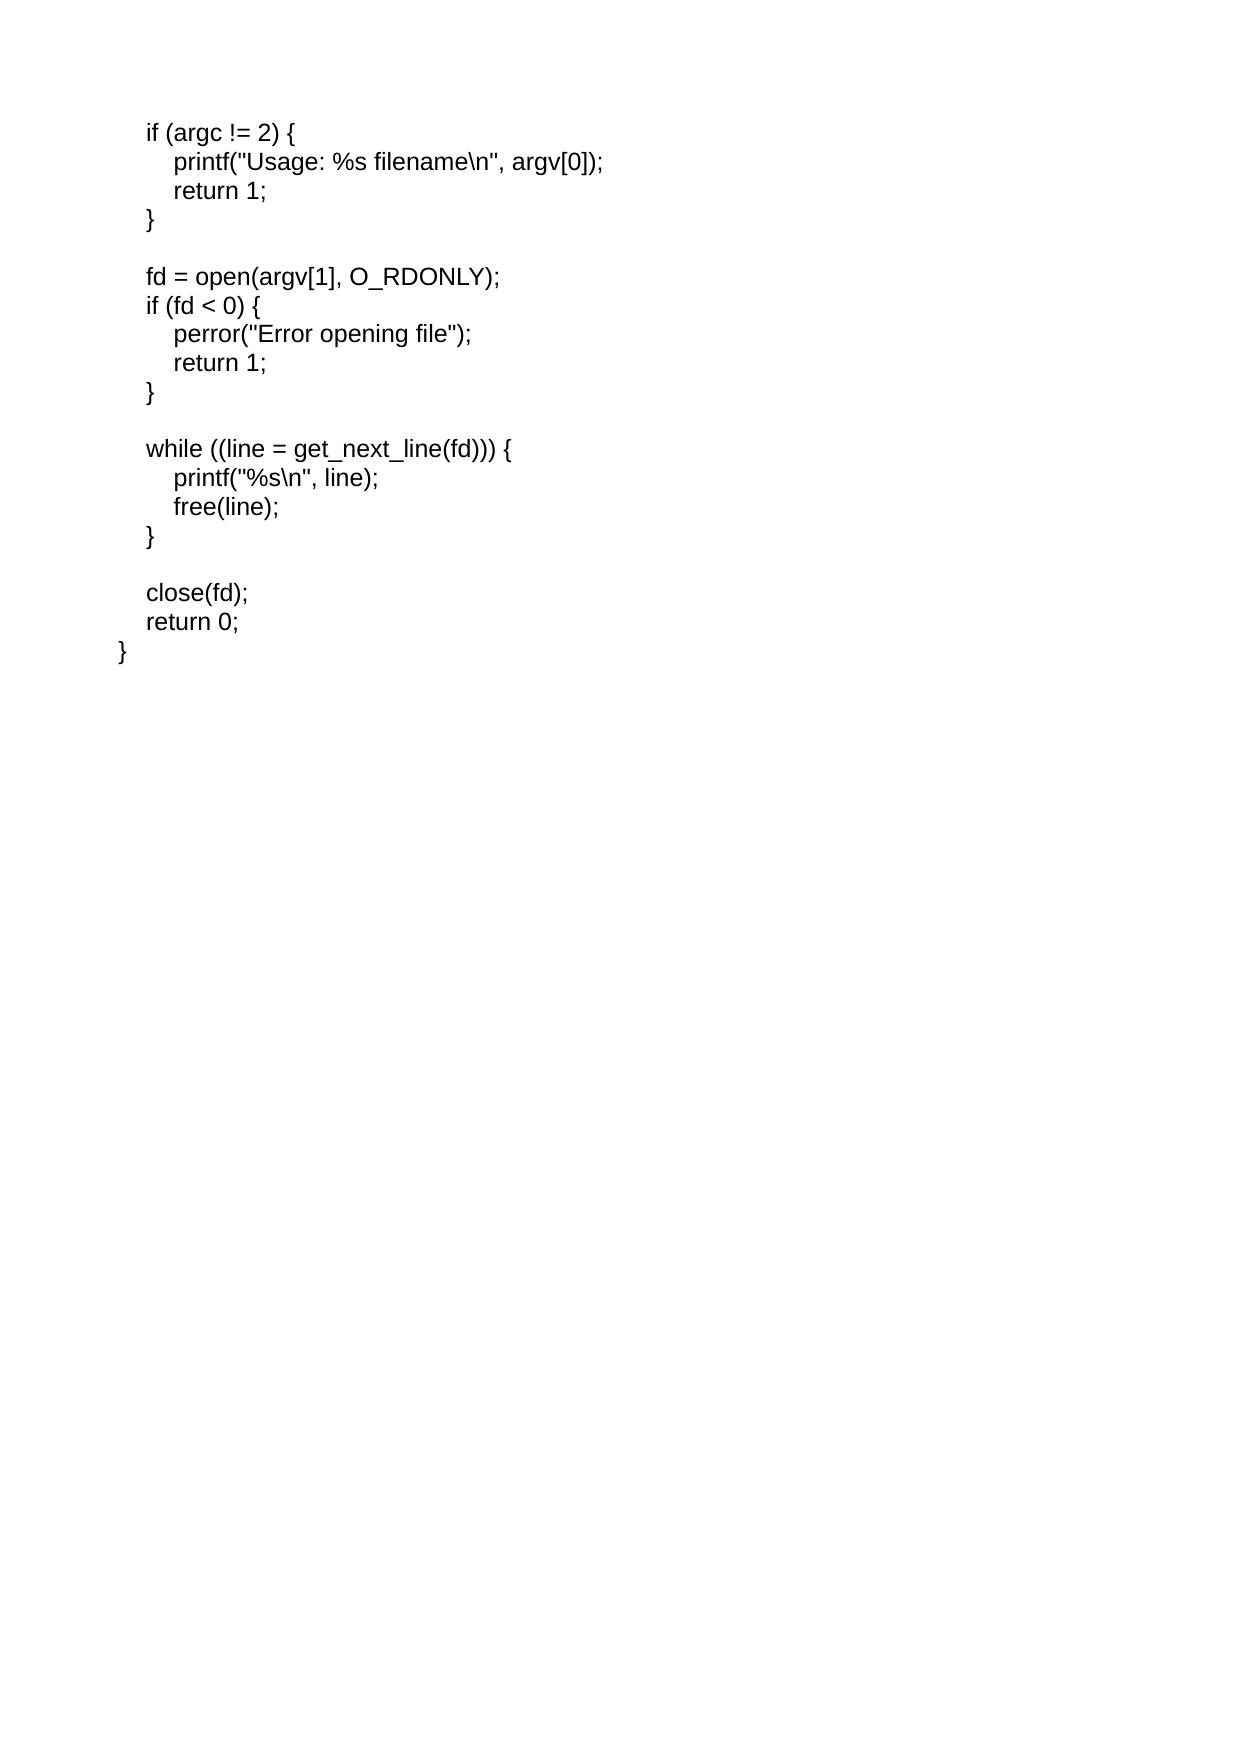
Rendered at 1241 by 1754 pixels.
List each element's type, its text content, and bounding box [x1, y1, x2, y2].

text perror("Error opening file"); [118, 319, 1122, 348]
text free(line); [118, 492, 1122, 521]
text if (argc != 2) { [118, 118, 1122, 147]
text } [118, 204, 1122, 233]
text } [118, 377, 1122, 406]
text fd = open(argv[1], O_RDONLY); [118, 262, 1122, 291]
text } [118, 636, 1122, 664]
text printf("Usage: %s filename\n", argv[0]); [118, 147, 1122, 176]
text close(fd); [118, 578, 1122, 607]
text return 1; [118, 176, 1122, 204]
text } [118, 521, 1122, 549]
text while ((line = get_next_line(fd))) { [118, 434, 1122, 463]
text return 0; [118, 607, 1122, 636]
text return 1; [118, 348, 1122, 377]
text printf("%s\n", line); [118, 463, 1122, 492]
text if (fd < 0) { [118, 291, 1122, 319]
